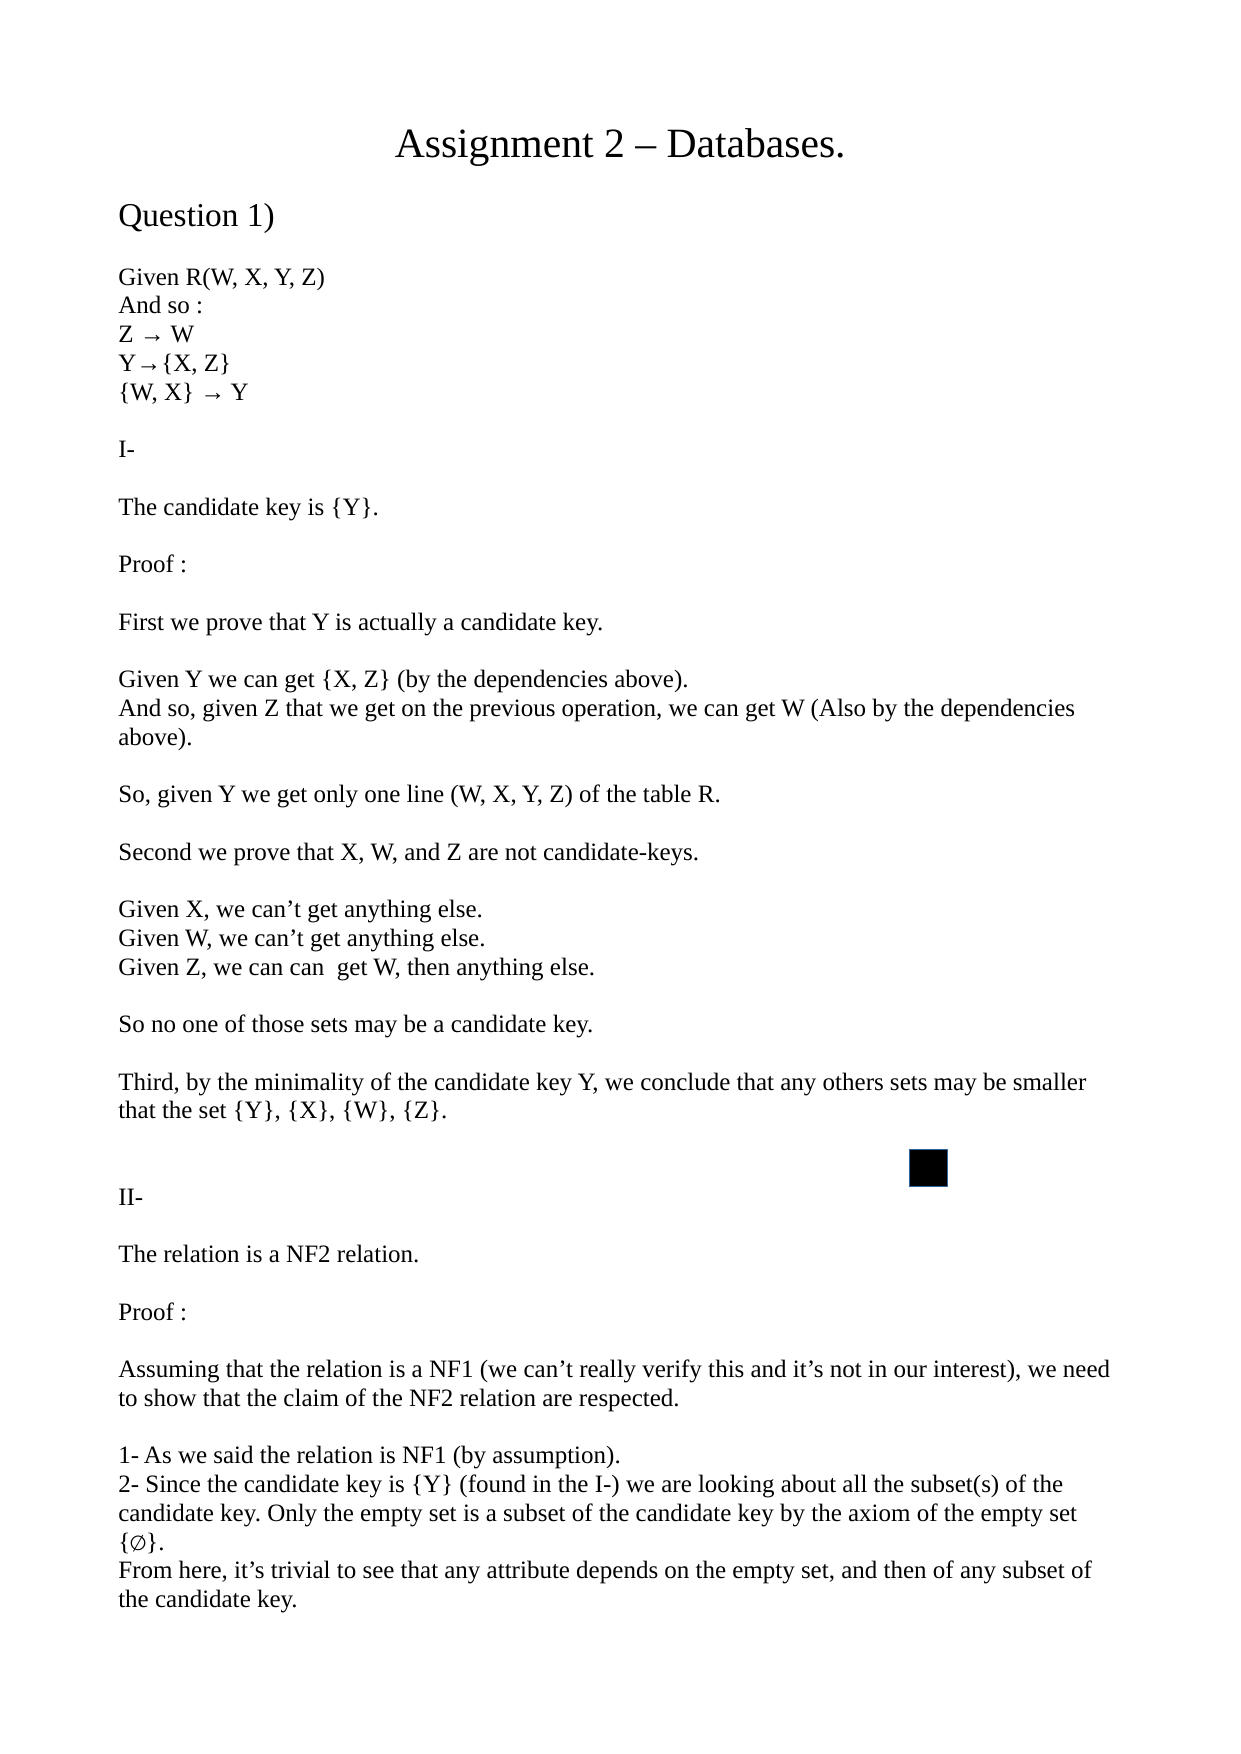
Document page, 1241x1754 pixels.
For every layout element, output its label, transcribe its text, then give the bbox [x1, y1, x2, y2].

text Second we prove that X, W, and Z are not candidate-keys. [118, 837, 1122, 866]
text Assignment 2 – Databases. [118, 118, 1122, 166]
text II- [118, 1182, 1122, 1211]
text So, given Y we get only one line (W, X, Y, Z) of the table R. [118, 779, 1122, 808]
text Proof : [118, 549, 1122, 578]
text Given Y we can get {X, Z} (by the dependencies above). [118, 664, 1122, 693]
text So no one of those sets may be a candidate key. [118, 1009, 1122, 1038]
text The relation is a NF2 relation. [118, 1239, 1122, 1268]
text Given X, we can’t get anything else. [118, 894, 1122, 923]
text The candidate key is {Y}. [118, 492, 1122, 521]
text Assuming that the relation is a NF1 (we can’t really verify this and it’s not in our interest), we need to show that the claim of the NF2 relation are respected. [118, 1354, 1122, 1412]
text Y→{X, Z} [118, 348, 1122, 377]
text Question 1) [118, 195, 1122, 233]
text And so : [118, 291, 1122, 319]
text 2- Since the candidate key is {Y} (found in the I-) we are looking about all the subset(s) of the candidate key. Only the empty set is a subset of the candidate key by the axiom of the empty set {∅}. [118, 1469, 1122, 1556]
text Proof : [118, 1297, 1122, 1326]
text 1- As we said the relation is NF1 (by assumption). [118, 1441, 1122, 1469]
text I- [118, 434, 1122, 463]
text Z → W [118, 319, 1122, 348]
text {W, X} → Y [118, 377, 1122, 406]
text Given W, we can’t get anything else. [118, 923, 1122, 952]
text Given Z, we can can get W, then anything else. [118, 952, 1122, 981]
text First we prove that Y is actually a candidate key. [118, 607, 1122, 636]
text From here, it’s trivial to see that any attribute depends on the empty set, and then of any subset of the candidate key. [118, 1556, 1122, 1613]
text And so, given Z that we get on the previous operation, we can get W (Also by the dependencies above). [118, 693, 1122, 751]
text Third, by the minimality of the candidate key Y, we conclude that any others sets may be smaller that the set {Y}, {X}, {W}, {Z}. [118, 1067, 1122, 1124]
text Given R(W, X, Y, Z) [118, 262, 1122, 291]
